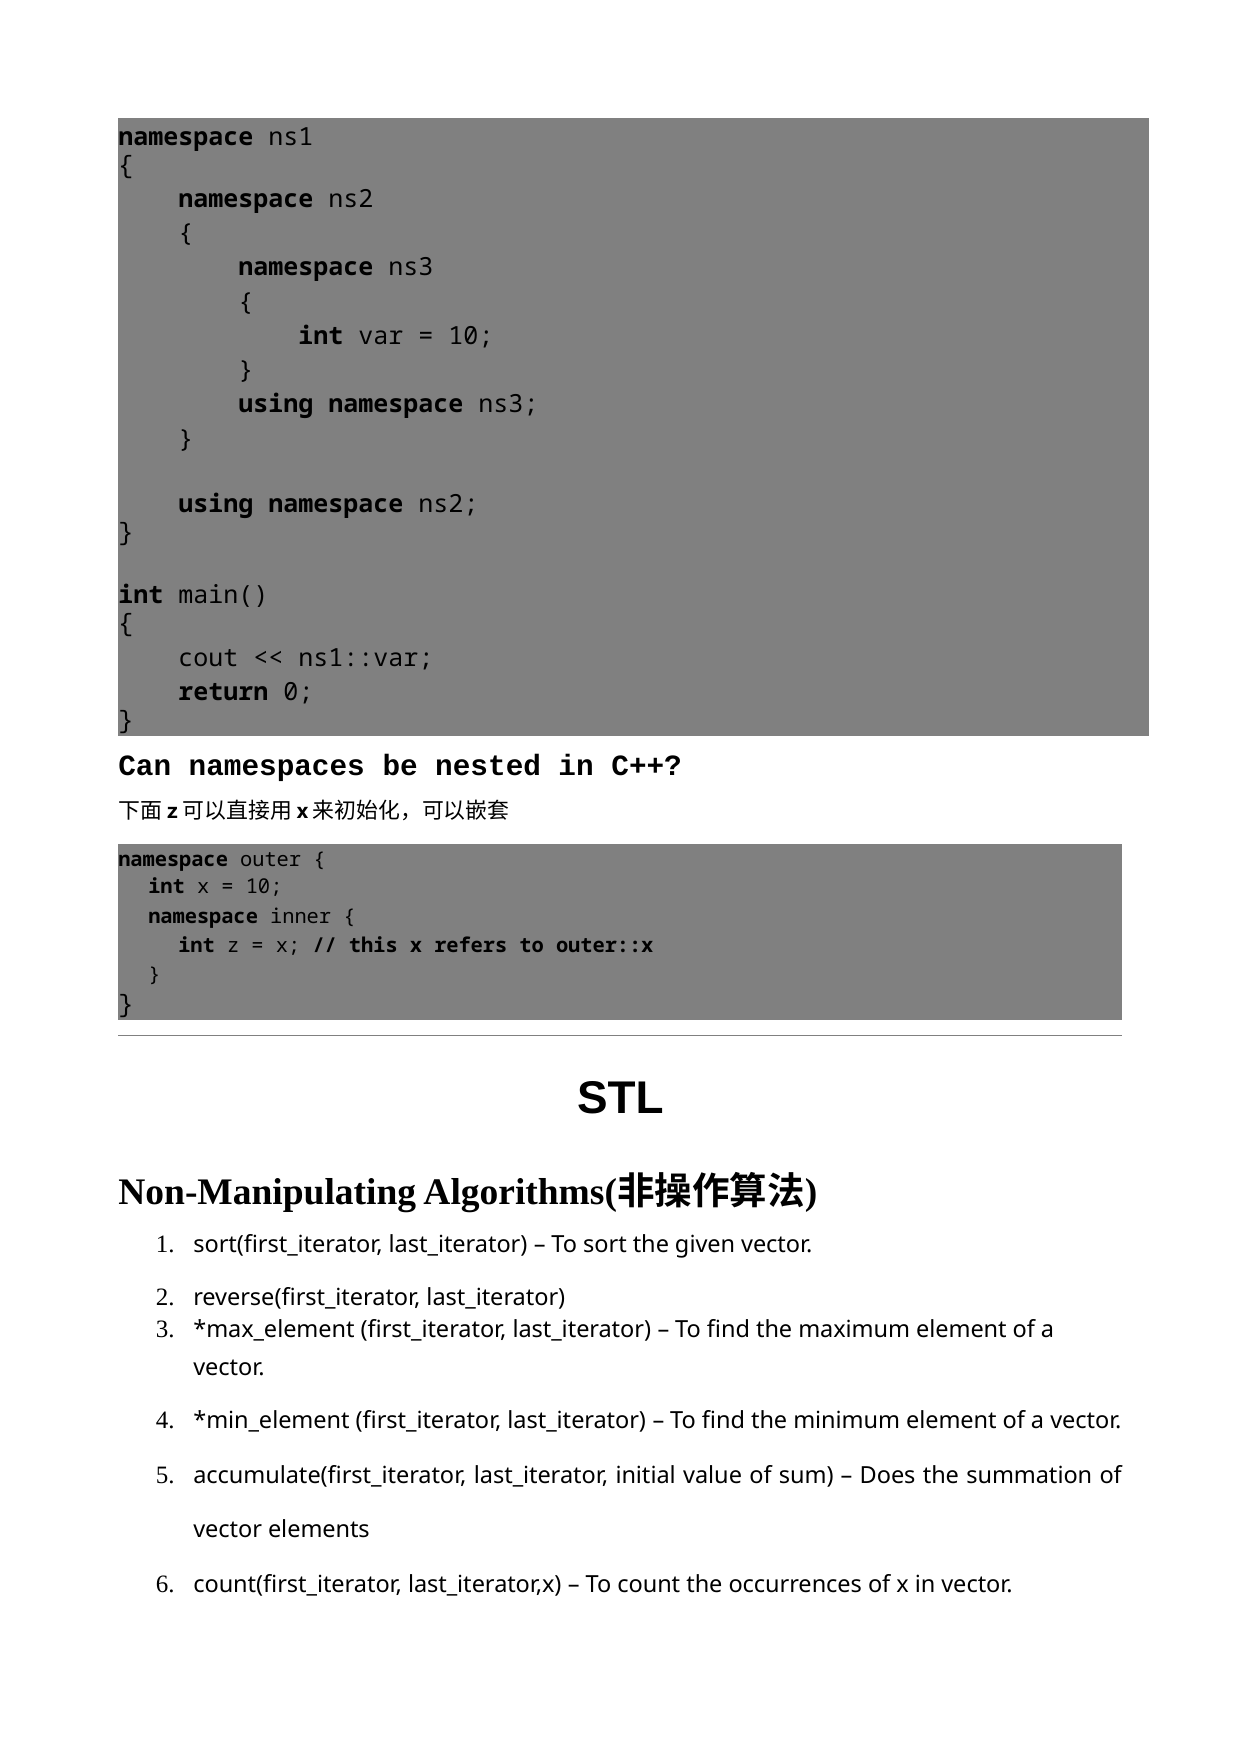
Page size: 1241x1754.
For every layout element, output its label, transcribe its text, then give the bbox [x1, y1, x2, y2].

list sort(first_iterator, last_iterator) – To sort the given vector. [156, 1227, 1122, 1259]
subtitle Non-Manipulating Algorithms(非操作算法) [118, 1161, 1122, 1215]
list *max_element (first_iterator, last_iterator) – To find the maximum element of a vector. [156, 1312, 1122, 1383]
subtitle Can namespaces be nested in C++? [118, 751, 1122, 784]
list reverse(first_iterator, last_iterator) [156, 1280, 1122, 1312]
subtitle STL [118, 1070, 1122, 1123]
text namespace inner { [118, 901, 1122, 931]
text int z = x; // this x refers to outer::x [118, 931, 1122, 960]
list accumulate(first_iterator, last_iterator, initial value of sum) – Does the summation of vector elements [156, 1458, 1122, 1545]
text } [118, 960, 1122, 989]
list *min_element (first_iterator, last_iterator) – To find the minimum element of a vector. [156, 1403, 1122, 1436]
list count(first_iterator, last_iterator,x) – To count the occurrences of x in vector. [156, 1567, 1122, 1599]
text namespace outer { [118, 844, 1122, 872]
text 下面z可以直接用x来初始化，可以嵌套 [118, 797, 1122, 824]
text } [118, 989, 1122, 1020]
text int x = 10; [118, 872, 1122, 901]
